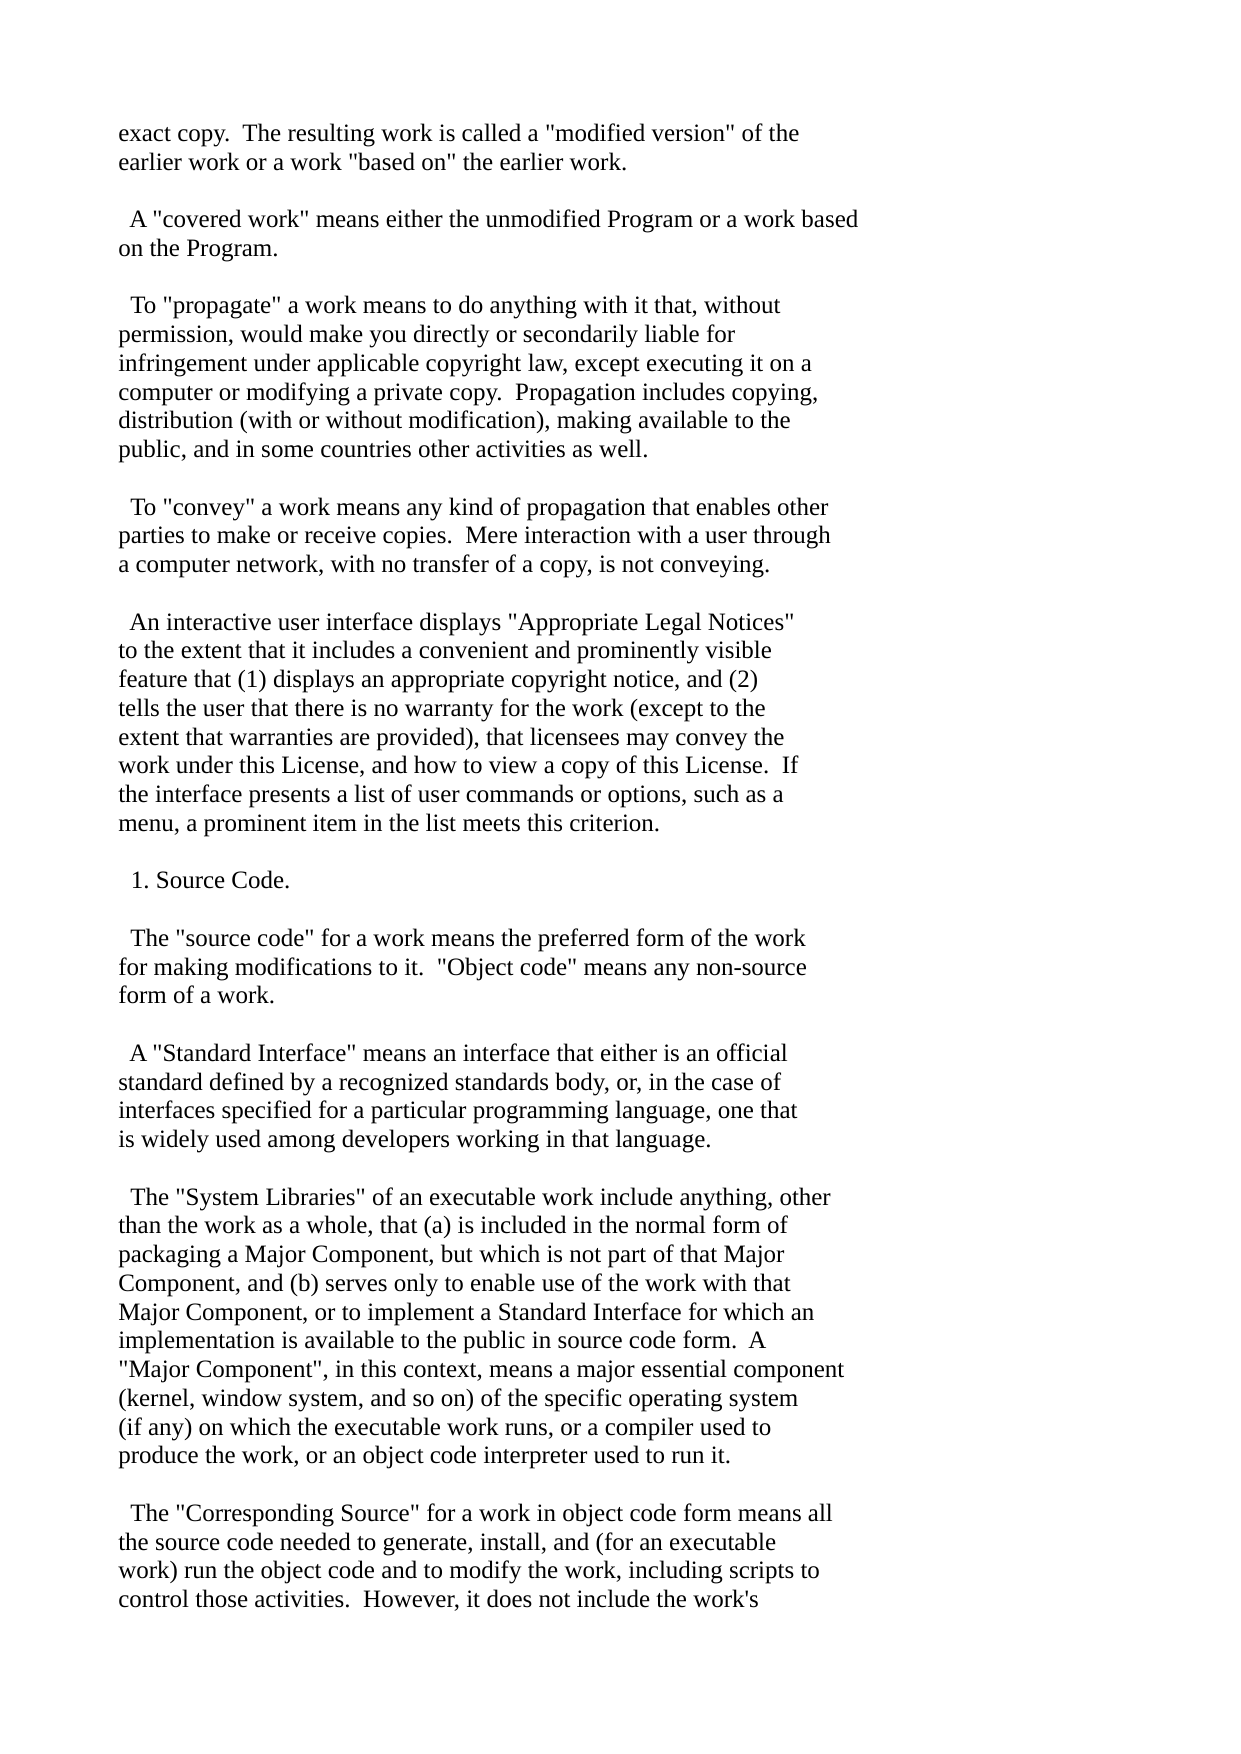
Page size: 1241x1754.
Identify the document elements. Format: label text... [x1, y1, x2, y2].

text infringement under applicable copyright law, except executing it on a [118, 348, 1122, 377]
text A "covered work" means either the unmodified Program or a work based [118, 204, 1122, 233]
text for making modifications to it. "Object code" means any non-source [118, 952, 1122, 981]
text feature that (1) displays an appropriate copyright notice, and (2) [118, 664, 1122, 693]
text Component, and (b) serves only to enable use of the work with that [118, 1268, 1122, 1297]
text menu, a prominent item in the list meets this criterion. [118, 808, 1122, 837]
text To "convey" a work means any kind of propagation that enables other [118, 492, 1122, 521]
text work under this License, and how to view a copy of this License. If [118, 751, 1122, 779]
text (if any) on which the executable work runs, or a compiler used to [118, 1412, 1122, 1441]
text is widely used among developers working in that language. [118, 1124, 1122, 1153]
text The "System Libraries" of an executable work include anything, other [118, 1182, 1122, 1211]
text the interface presents a list of user commands or options, such as a [118, 779, 1122, 808]
text An interactive user interface displays "Appropriate Legal Notices" [118, 607, 1122, 636]
text Major Component, or to implement a Standard Interface for which an [118, 1297, 1122, 1326]
text distribution (with or without modification), making available to the [118, 406, 1122, 434]
text permission, would make you directly or secondarily liable for [118, 319, 1122, 348]
text than the work as a whole, that (a) is included in the normal form of [118, 1211, 1122, 1239]
text public, and in some countries other activities as well. [118, 434, 1122, 463]
text interfaces specified for a particular programming language, one that [118, 1096, 1122, 1124]
text A "Standard Interface" means an interface that either is an official [118, 1038, 1122, 1067]
text The "source code" for a work means the preferred form of the work [118, 923, 1122, 952]
text the source code needed to generate, install, and (for an executable [118, 1527, 1122, 1556]
text control those activities. However, it does not include the work's [118, 1584, 1122, 1613]
text on the Program. [118, 233, 1122, 262]
text packaging a Major Component, but which is not part of that Major [118, 1239, 1122, 1268]
text a computer network, with no transfer of a copy, is not conveying. [118, 549, 1122, 578]
text To "propagate" a work means to do anything with it that, without [118, 291, 1122, 319]
text exact copy. The resulting work is called a "modified version" of the [118, 118, 1122, 147]
text The "Corresponding Source" for a work in object code form means all [118, 1498, 1122, 1527]
text earlier work or a work "based on" the earlier work. [118, 147, 1122, 176]
text implementation is available to the public in source code form. A [118, 1326, 1122, 1354]
text parties to make or receive copies. Mere interaction with a user through [118, 521, 1122, 549]
text form of a work. [118, 981, 1122, 1009]
text 1. Source Code. [118, 866, 1122, 894]
text "Major Component", in this context, means a major essential component [118, 1354, 1122, 1383]
text (kernel, window system, and so on) of the specific operating system [118, 1383, 1122, 1412]
text computer or modifying a private copy. Propagation includes copying, [118, 377, 1122, 406]
text extent that warranties are provided), that licensees may convey the [118, 722, 1122, 751]
text to the extent that it includes a convenient and prominently visible [118, 636, 1122, 664]
text produce the work, or an object code interpreter used to run it. [118, 1441, 1122, 1469]
text work) run the object code and to modify the work, including scripts to [118, 1556, 1122, 1584]
text standard defined by a recognized standards body, or, in the case of [118, 1067, 1122, 1096]
text tells the user that there is no warranty for the work (except to the [118, 693, 1122, 722]
